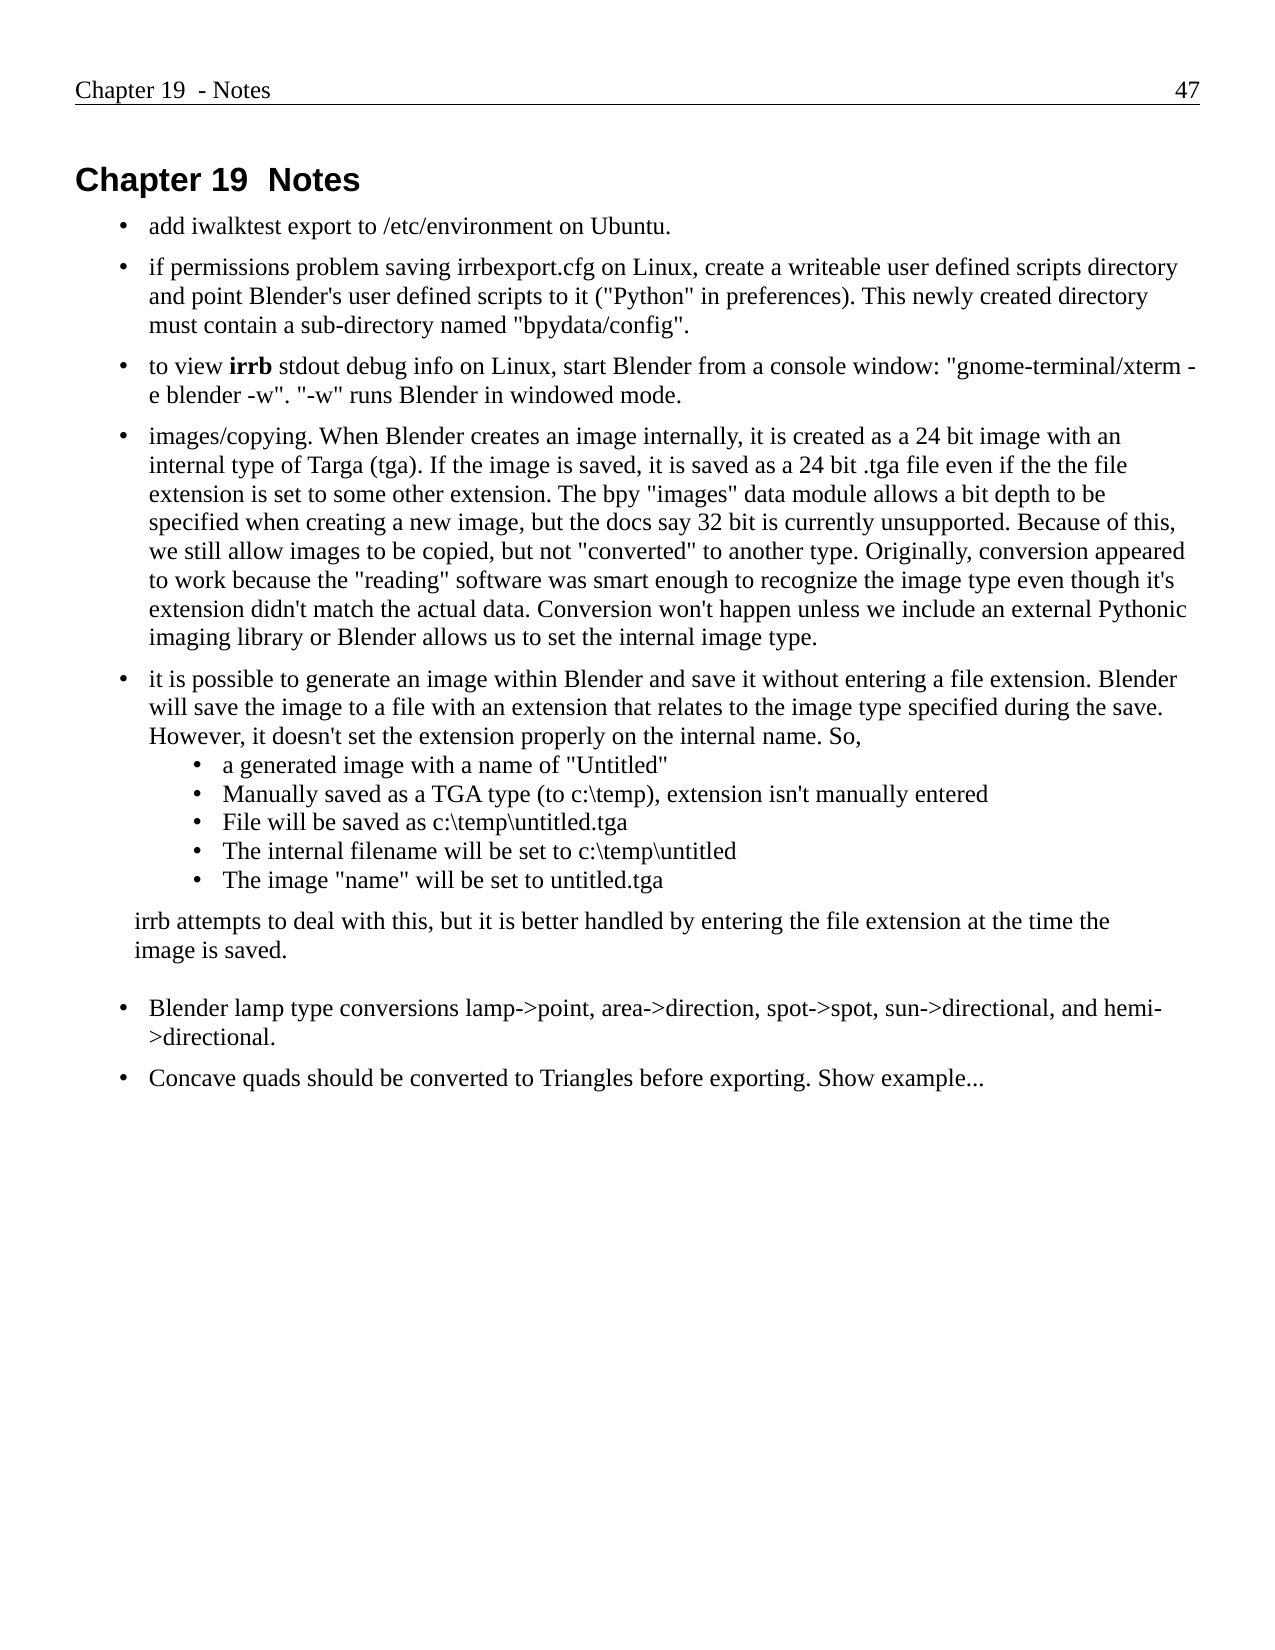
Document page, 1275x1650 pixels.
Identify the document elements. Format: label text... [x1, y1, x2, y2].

list File will be saved as c:\temp\untitled.tga [193, 807, 1200, 836]
list Concave quads should be converted to Triangles before exporting. Show example... [119, 1063, 1200, 1092]
list images/copying. When Blender creates an image internally, it is created as a 24 bit image with an internal type of Targa (tga). If the image is saved, it is saved as a 24 bit .tga file even if the the file extension is set to some other extension. The bpy "images" data module allows a bit depth to be specified when creating a new image, but the docs say 32 bit is currently unsupported. Because of this, we still allow images to be copied, but not "converted" to another type. Originally, conversion appeared to work because the "reading" software was smart enough to recognize the image type even though it's extension didn't match the actual data. Conversion won't happen unless we include an external Pythonic imaging library or Blender allows us to set the internal image type. [119, 421, 1200, 651]
list The internal filename will be set to c:\temp\untitled [193, 836, 1200, 865]
text irrb attempts to deal with this, but it is better handled by entering the file extension at the time the image is saved. [134, 906, 1141, 964]
list Blender lamp type conversions lamp->point, area->direction, spot->spot, sun->directional, and hemi->directional. [119, 993, 1200, 1051]
list The image "name" will be set to untitled.tga [193, 865, 1200, 894]
list a generated image with a name of "Untitled" [193, 750, 1200, 779]
list to view irrb stdout debug info on Linux, start Blender from a console window: "gnome-terminal/xterm -e blender -w". "-w" runs Blender in windowed mode. [119, 351, 1200, 409]
list Manually saved as a TGA type (to c:\temp), extension isn't manually entered [193, 779, 1200, 807]
list if permissions problem saving irrbexport.cfg on Linux, create a writeable user defined scripts directory and point Blender's user defined scripts to it ("Python" in preferences). This newly created directory must contain a sub-directory named "bpydata/config". [119, 252, 1200, 339]
list add iwalktest export to /etc/environment on Ubuntu. [119, 211, 1200, 240]
list it is possible to generate an image within Blender and save it without entering a file extension. Blender will save the image to a file with an extension that relates to the image type specified during the save. However, it doesn't set the extension properly on the internal name. So, [119, 664, 1200, 750]
subtitle Notes [75, 160, 1200, 199]
